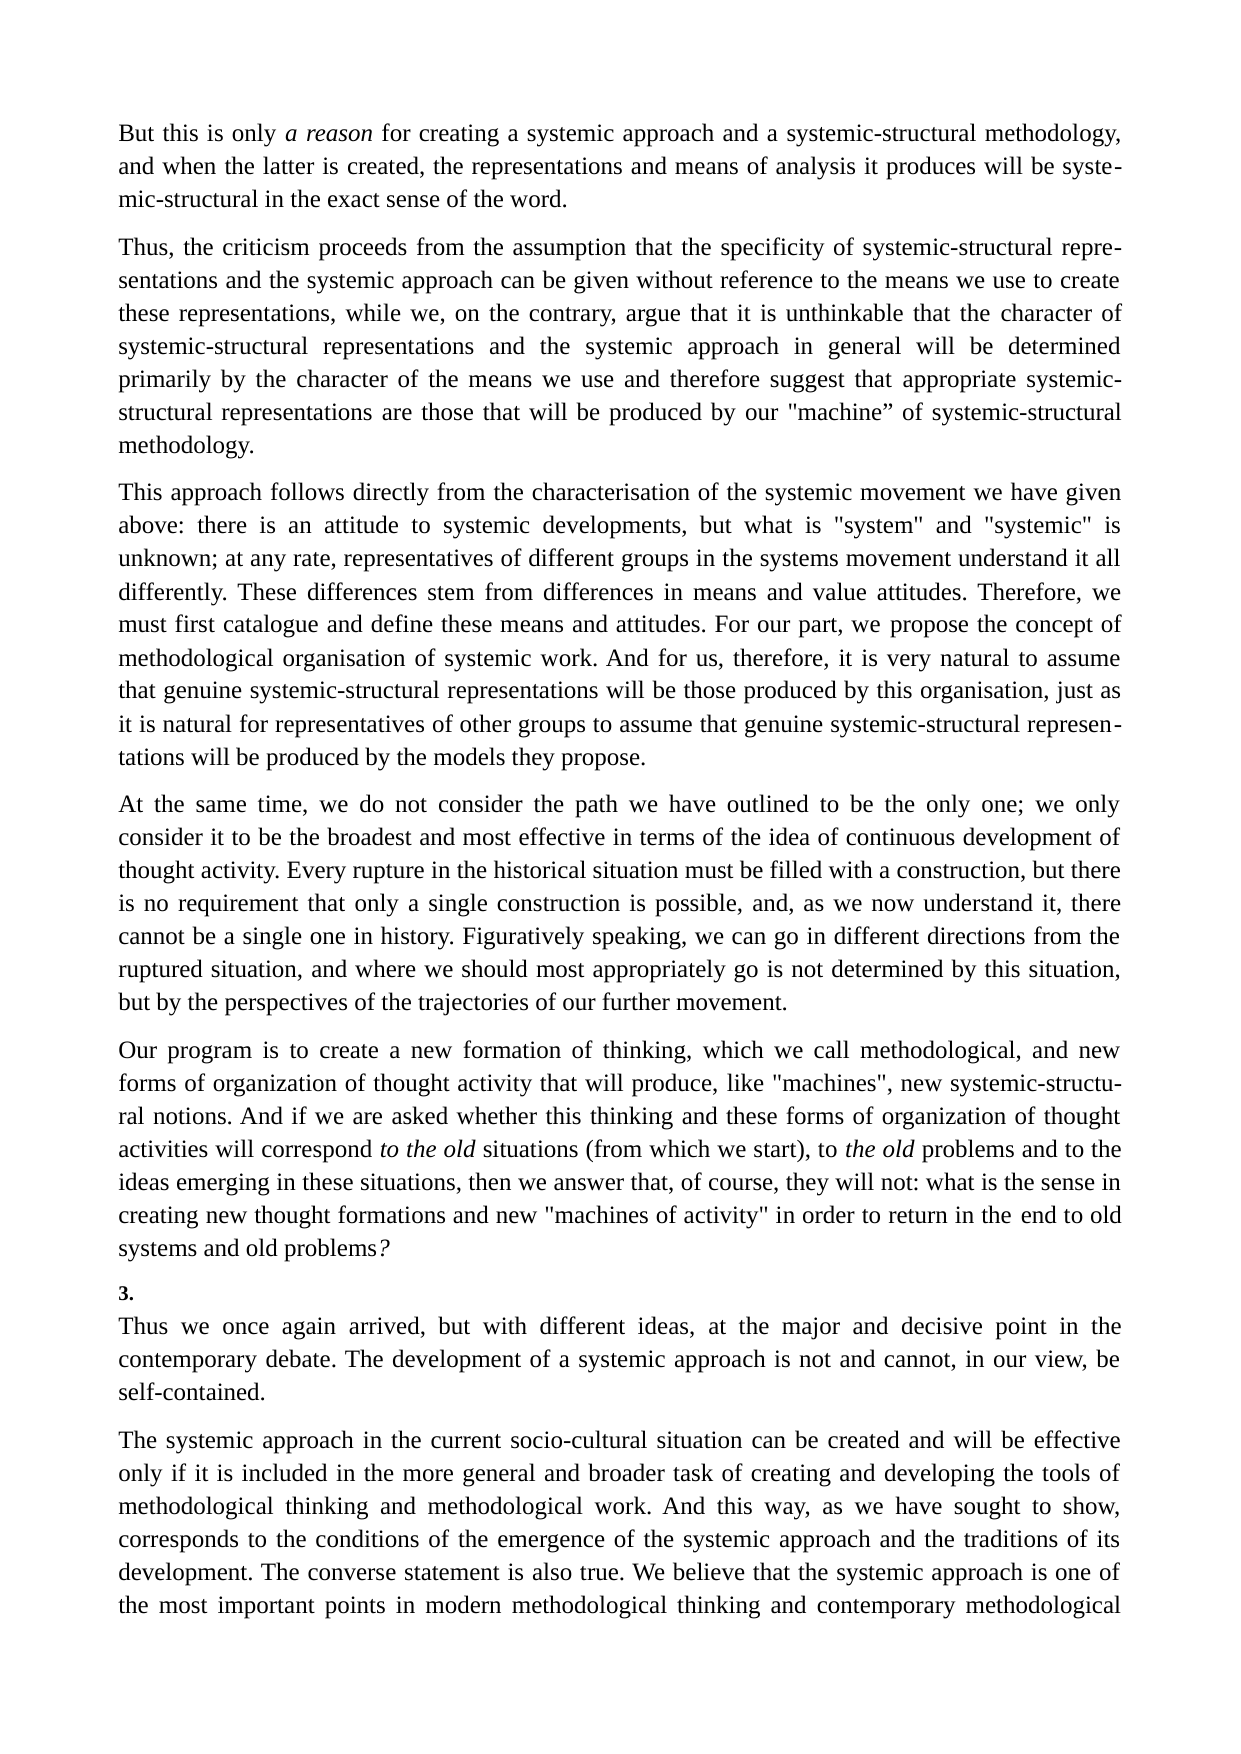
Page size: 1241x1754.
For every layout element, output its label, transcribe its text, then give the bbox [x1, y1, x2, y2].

text But this is only a reason for creating a systemic approach and a systemic-structural methodology, and when the latter is created, the representations and means of analysis it produces will be syste­mic-structural in the exact sense of the word. [118, 118, 1122, 213]
subtitle 3. [118, 1281, 1122, 1305]
text Thus we once again arrived, but with different ideas, at the major and decisive point in the contemporary debate. The development of a systemic approach is not and cannot, in our view, be self-contained. [118, 1311, 1122, 1406]
text Thus, the criticism proceeds from the assumption that the specificity of systemic-structural repre­sentations and the systemic approach can be given without reference to the means we use to create these representations, while we, on the contrary, argue that it is unthinkable that the character of systemic-structural representations and the systemic approach in general will be determined primarily by the character of the means we use and therefore suggest that appropriate systemic-structural representations are those that will be produced by our "machine” of systemic-structural methodology. [118, 232, 1122, 459]
text The systemic approach in the current socio-cultural situation can be created and will be effective only if it is included in the more general and broader task of creating and developing the tools of methodological thinking and methodological work. And this way, as we have sought to show, corresponds to the conditions of the emergence of the systemic approach and the traditions of its development. The converse statement is also true. We believe that the systemic approach is one of the most important points in modern methodological thinking and contemporary methodological [118, 1425, 1122, 1618]
text This approach follows directly from the characterisation of the systemic movement we have given above: there is an attitude to systemic developments, but what is "system" and "systemic" is unknown; at any rate, representatives of different groups in the systems movement understand it all differently. These differences stem from differences in means and value attitudes. Therefore, we must first catalogue and define these means and attitudes. For our part, we propose the concept of methodological organisation of systemic work. And for us, therefore, it is very natural to assume that genuine systemic-structural representations will be those produced by this organisation, just as it is natural for representatives of other groups to assume that genuine systemic-structural represen­tations will be produced by the models they propose. [118, 477, 1122, 770]
text At the same time, we do not consider the path we have outlined to be the only one; we only consider it to be the broadest and most effective in terms of the idea of continuous development of thought activity. Every rupture in the historical situation must be filled with a construction, but there is no requirement that only a single construction is possible, and, as we now understand it, there cannot be a single one in history. Figuratively speaking, we can go in different directions from the ruptured situation, and where we should most appropriately go is not determined by this situation, but by the perspectives of the trajectories of our further movement. [118, 789, 1122, 1016]
text Our program is to create a new formation of thinking, which we call methodological, and new forms of organization of thought activity that will produce, like "machines", new systemic-structu­ral notions. And if we are asked whether this thinking and these forms of organization of thought activities will correspond to the old situations (from which we start), to the old problems and to the ideas emerging in these situations, then we answer that, of course, they will not: what is the sense in creating new thought formations and new "machines of activity" in order to return in the end to old systems and old problems? [118, 1035, 1122, 1262]
